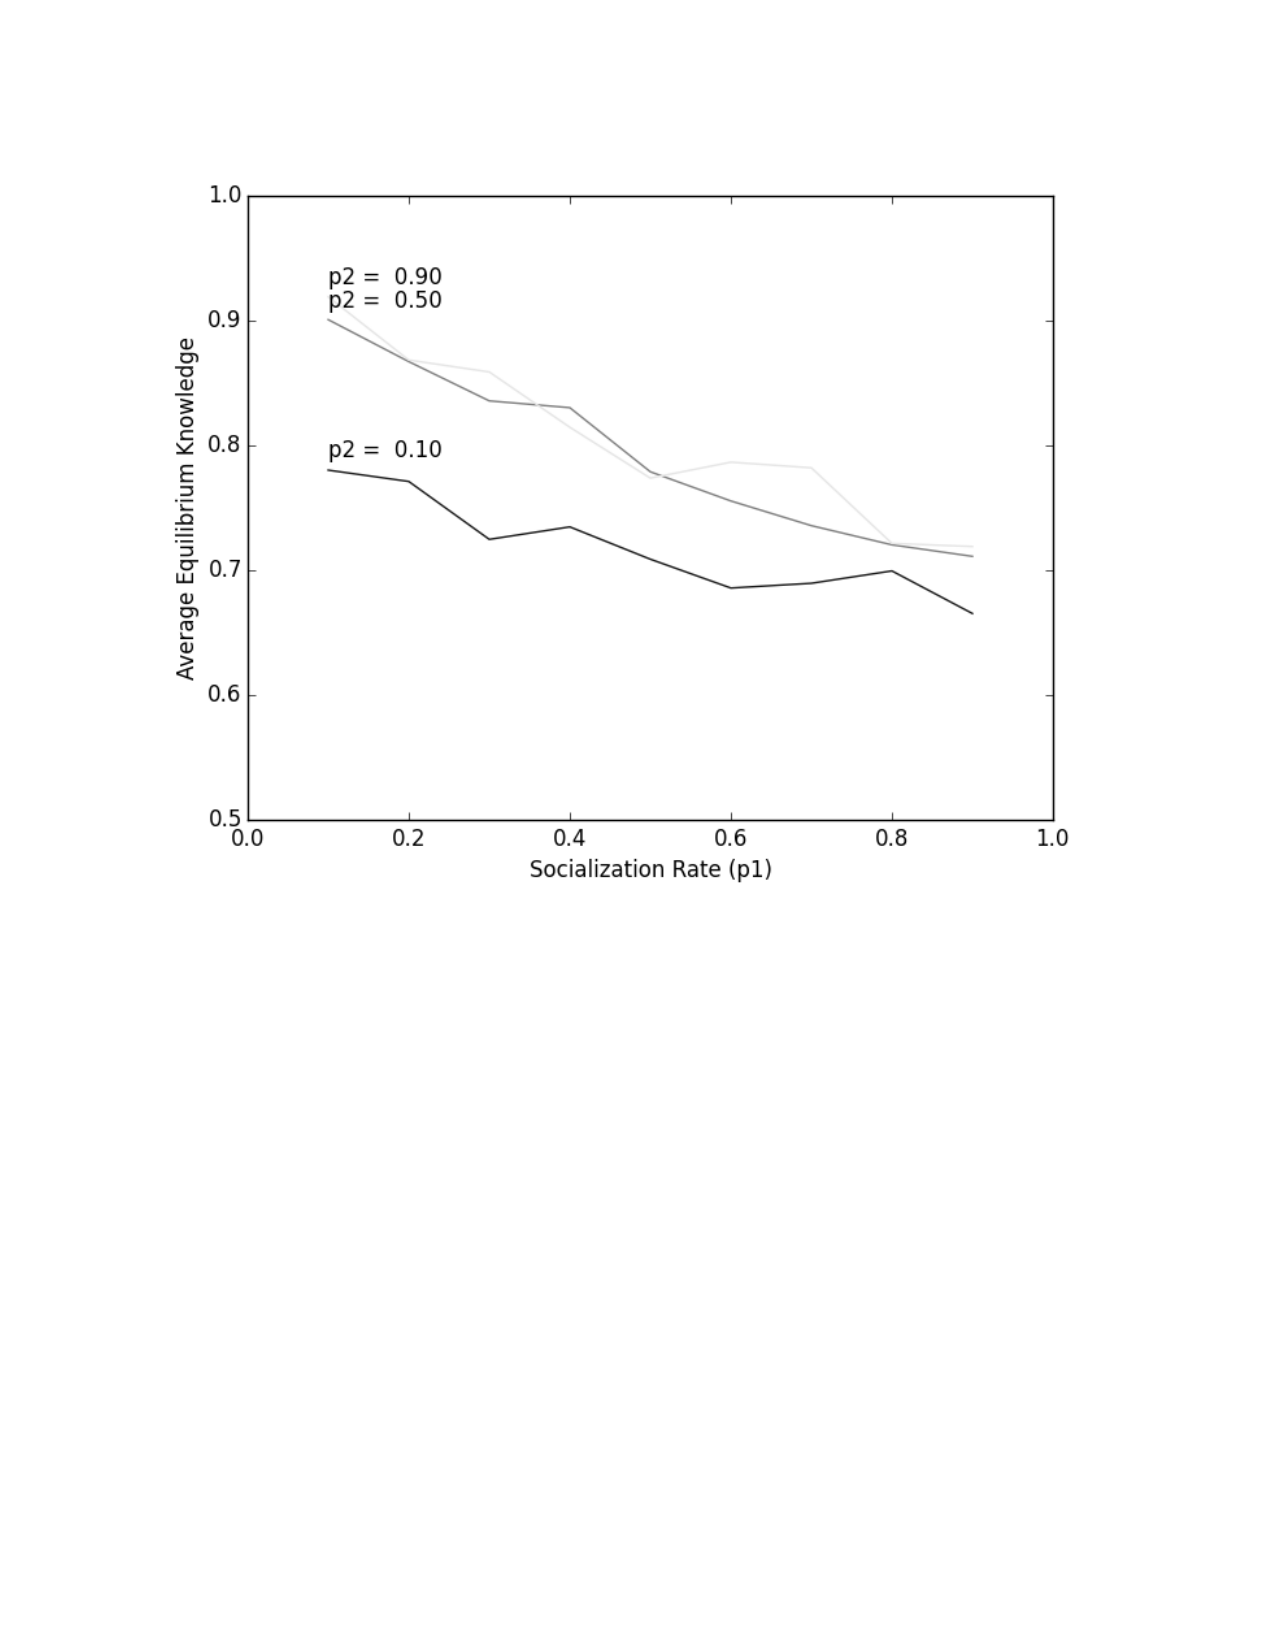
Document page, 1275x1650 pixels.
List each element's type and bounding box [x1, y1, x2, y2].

picture [118, 118, 1157, 898]
